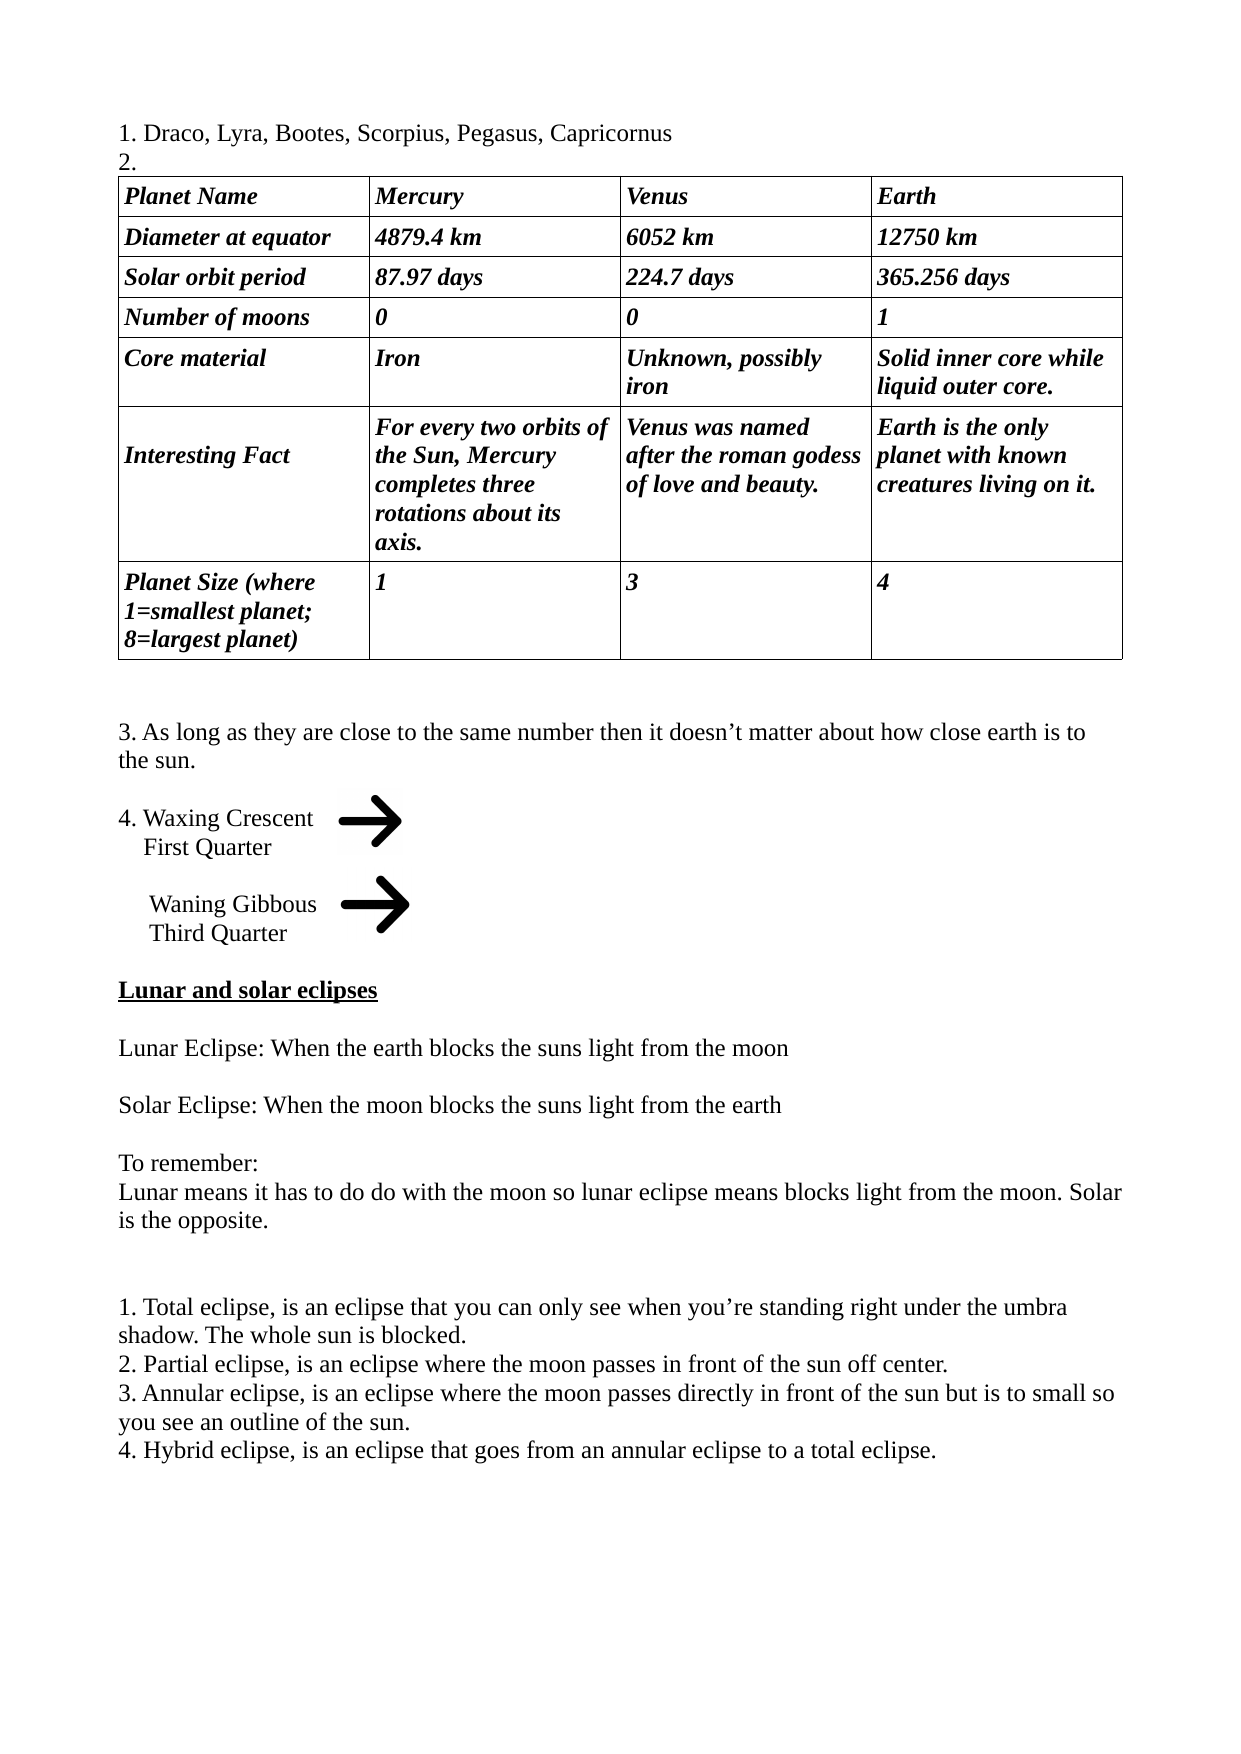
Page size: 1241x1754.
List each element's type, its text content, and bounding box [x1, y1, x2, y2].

table_header Earth [872, 177, 1122, 216]
table_cell 1 [872, 298, 1122, 337]
picture [336, 788, 403, 855]
text Lunar Eclipse: When the earth blocks the suns light from the moon [118, 1033, 1122, 1062]
table_cell Solar orbit period [119, 257, 369, 297]
table_cell 4 [872, 562, 1122, 659]
text 3. As long as they are close to the same number then it doesn’t matter about how close earth is to the sun. [118, 717, 1122, 774]
text [403, 803, 1122, 832]
table_cell For every two orbits of the Sun, Mercury completes three rotations about its axis. [370, 407, 620, 561]
table_header Venus [621, 177, 871, 216]
table_cell Venus was named after the roman godess of love and beauty. [621, 407, 871, 561]
text 3. Annular eclipse, is an eclipse where the moon passes directly in front of the sun but is to small so you see an outline of the sun. [118, 1378, 1122, 1435]
table_cell 4879.4 km [370, 217, 620, 256]
table_cell 87.97 days [370, 257, 620, 297]
table_cell Planet Size (where 1=smallest planet; 8=largest planet) [119, 562, 369, 659]
table_cell Unknown, possibly iron [621, 338, 871, 406]
text 4. Waxing Crescent [118, 803, 336, 832]
table_cell 365.256 days [872, 257, 1122, 297]
picture [338, 867, 412, 942]
text 1. Draco, Lyra, Bootes, Scorpius, Pegasus, Capricornus [118, 118, 1122, 147]
table_header Mercury [370, 177, 620, 216]
table_cell 3 [621, 562, 871, 659]
table_cell Core material [119, 338, 369, 406]
text Waning Gibbous [118, 889, 338, 918]
text 2. [118, 147, 1122, 176]
table_cell Number of moons [119, 298, 369, 337]
table_cell 0 [621, 298, 871, 337]
table_cell Interesting Fact [119, 407, 369, 561]
table_cell 12750 km [872, 217, 1122, 256]
text 4. Hybrid eclipse, is an eclipse that goes from an annular eclipse to a total eclipse. [118, 1435, 1122, 1464]
text [412, 889, 1122, 918]
text 2. Partial eclipse, is an eclipse where the moon passes in front of the sun off center. [118, 1349, 1122, 1378]
text Lunar means it has to do do with the moon so lunar eclipse means blocks light from the moon. Solar is the opposite. [118, 1177, 1122, 1234]
text First Quarter [118, 832, 1122, 860]
table_cell Iron [370, 338, 620, 406]
table_cell 6052 km [621, 217, 871, 256]
table_cell Earth is the only planet with known creatures living on it. [872, 407, 1122, 561]
text To remember: [118, 1148, 1122, 1177]
table_cell 224.7 days [621, 257, 871, 297]
table_header Planet Name [119, 177, 369, 216]
text Solar Eclipse: When the moon blocks the suns light from the earth [118, 1090, 1122, 1119]
table_cell Solid inner core while liquid outer core. [872, 338, 1122, 406]
text 1. Total eclipse, is an eclipse that you can only see when you’re standing right under the umbra shadow. The whole sun is blocked. [118, 1292, 1122, 1349]
text Third Quarter [118, 918, 1122, 947]
table_cell 0 [370, 298, 620, 337]
text Lunar and solar eclipses [118, 975, 1122, 1004]
table_cell 1 [370, 562, 620, 659]
table_cell Diameter at equator [119, 217, 369, 256]
